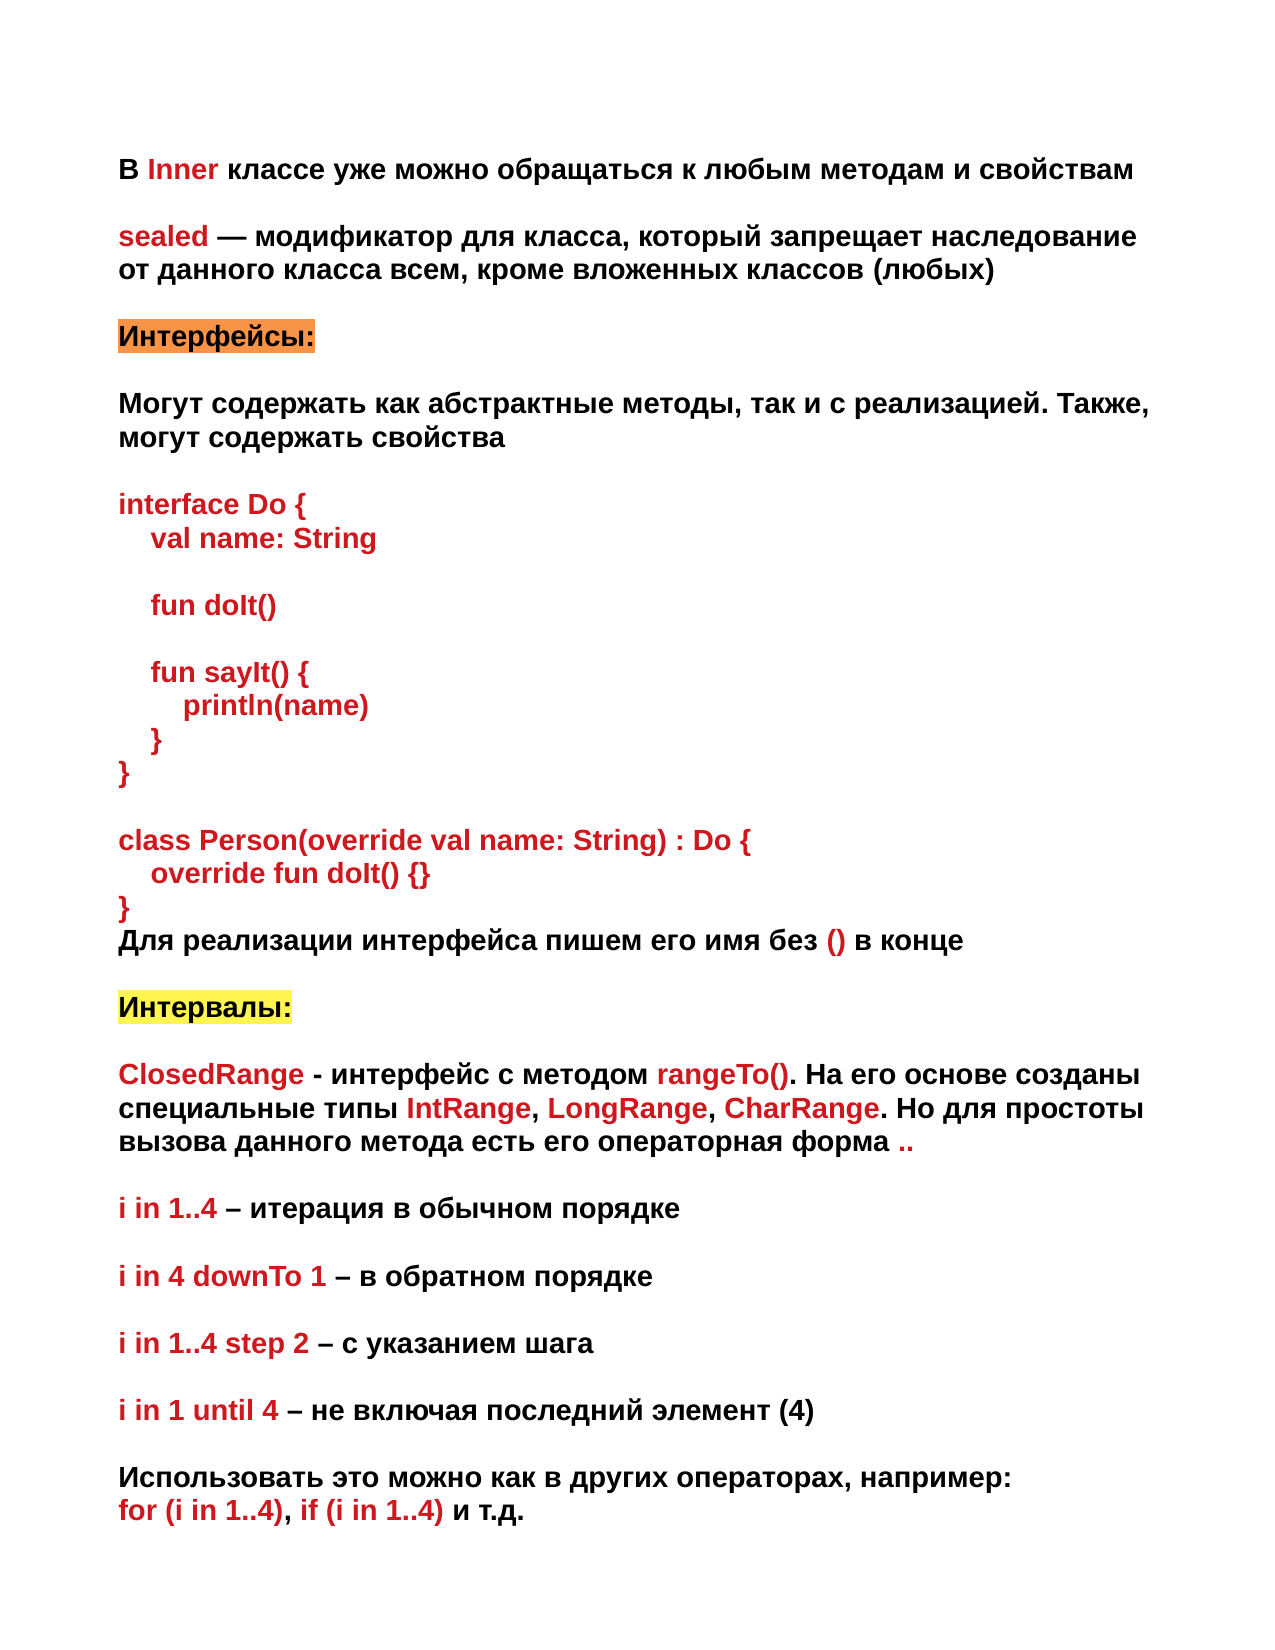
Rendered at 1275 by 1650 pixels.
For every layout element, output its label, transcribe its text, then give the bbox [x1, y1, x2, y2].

text fun sayIt() { [118, 655, 1157, 688]
text В Inner классе уже можно обращаться к любым методам и свойствам [118, 152, 1157, 185]
text val name: String [118, 521, 1157, 554]
text Интерфейсы: [118, 319, 1157, 353]
text i in 1..4 step 2 – с указанием шага [118, 1326, 1157, 1359]
text ClosedRange - интерфейс с методом rangeTo(). На его основе созданы специальные типы IntRange, LongRange, CharRange. Но для простоты вызова данного метода есть его операторная форма .. [118, 1057, 1157, 1158]
text i in 1 until 4 – не включая последний элемент (4) [118, 1393, 1157, 1426]
text Использовать это можно как в других операторах, например: [118, 1460, 1157, 1493]
text interface Do { [118, 487, 1157, 521]
text class Person(override val name: String) : Do { [118, 822, 1157, 856]
text i in 4 downTo 1 – в обратном порядке [118, 1258, 1157, 1292]
text } [118, 755, 1157, 789]
text println(name) [118, 688, 1157, 722]
text fun doIt() [118, 588, 1157, 621]
text sealed — модификатор для класса, который запрещает наследование от данного класса всем, кроме вложенных классов (любых) [118, 219, 1157, 286]
text } [118, 722, 1157, 755]
text Для реализации интерфейса пишем его имя без () в конце [118, 923, 1157, 957]
text for (i in 1..4), if (i in 1..4) и т.д. [118, 1493, 1157, 1527]
text Интервалы: [118, 990, 1157, 1024]
text Могут содержать как абстрактные методы, так и с реализацией. Также, могут содержать свойства [118, 386, 1157, 453]
text i in 1..4 – итерация в обычном порядке [118, 1191, 1157, 1225]
text override fun doIt() {} [118, 856, 1157, 889]
text } [118, 889, 1157, 923]
